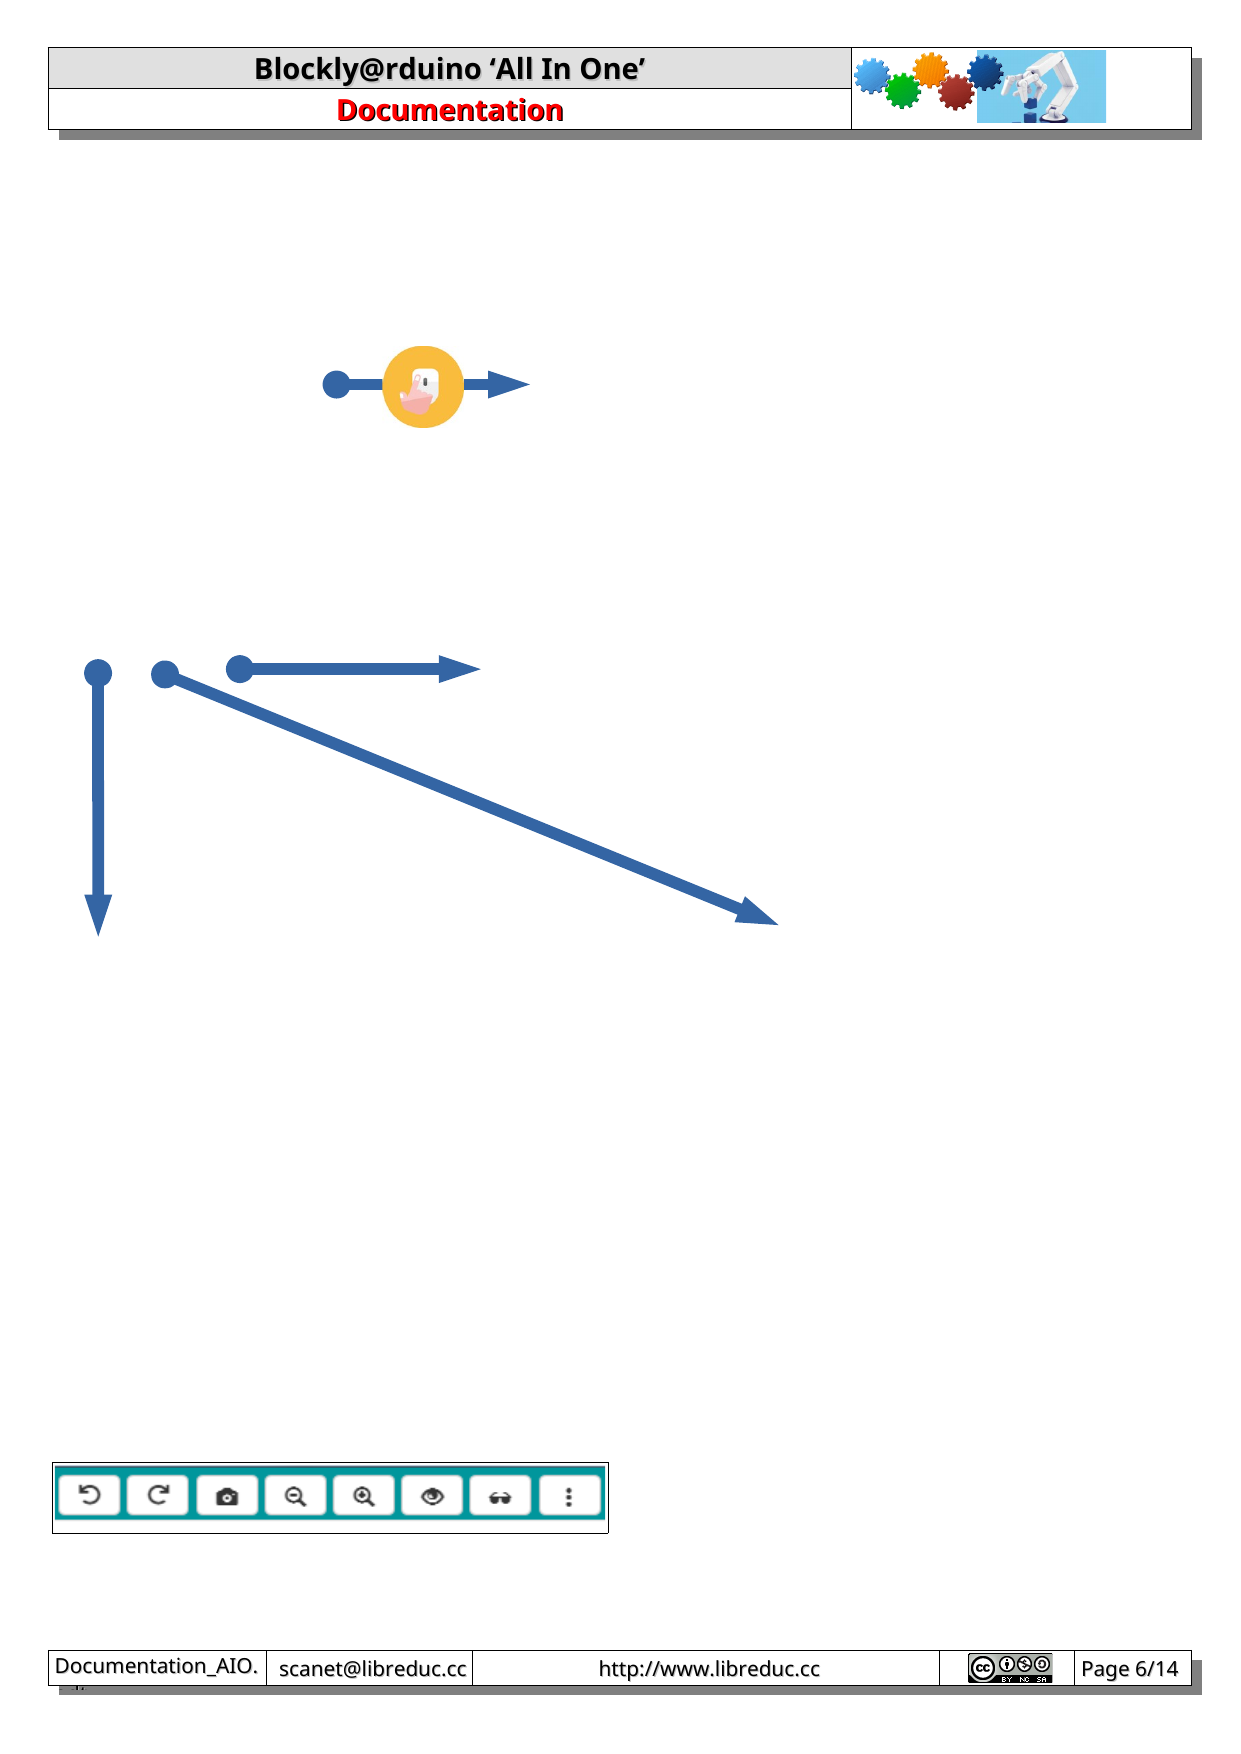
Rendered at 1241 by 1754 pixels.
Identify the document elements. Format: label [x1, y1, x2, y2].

picture [54, 1465, 606, 1530]
picture [977, 50, 1107, 123]
picture [382, 346, 464, 428]
picture [968, 1653, 1053, 1683]
